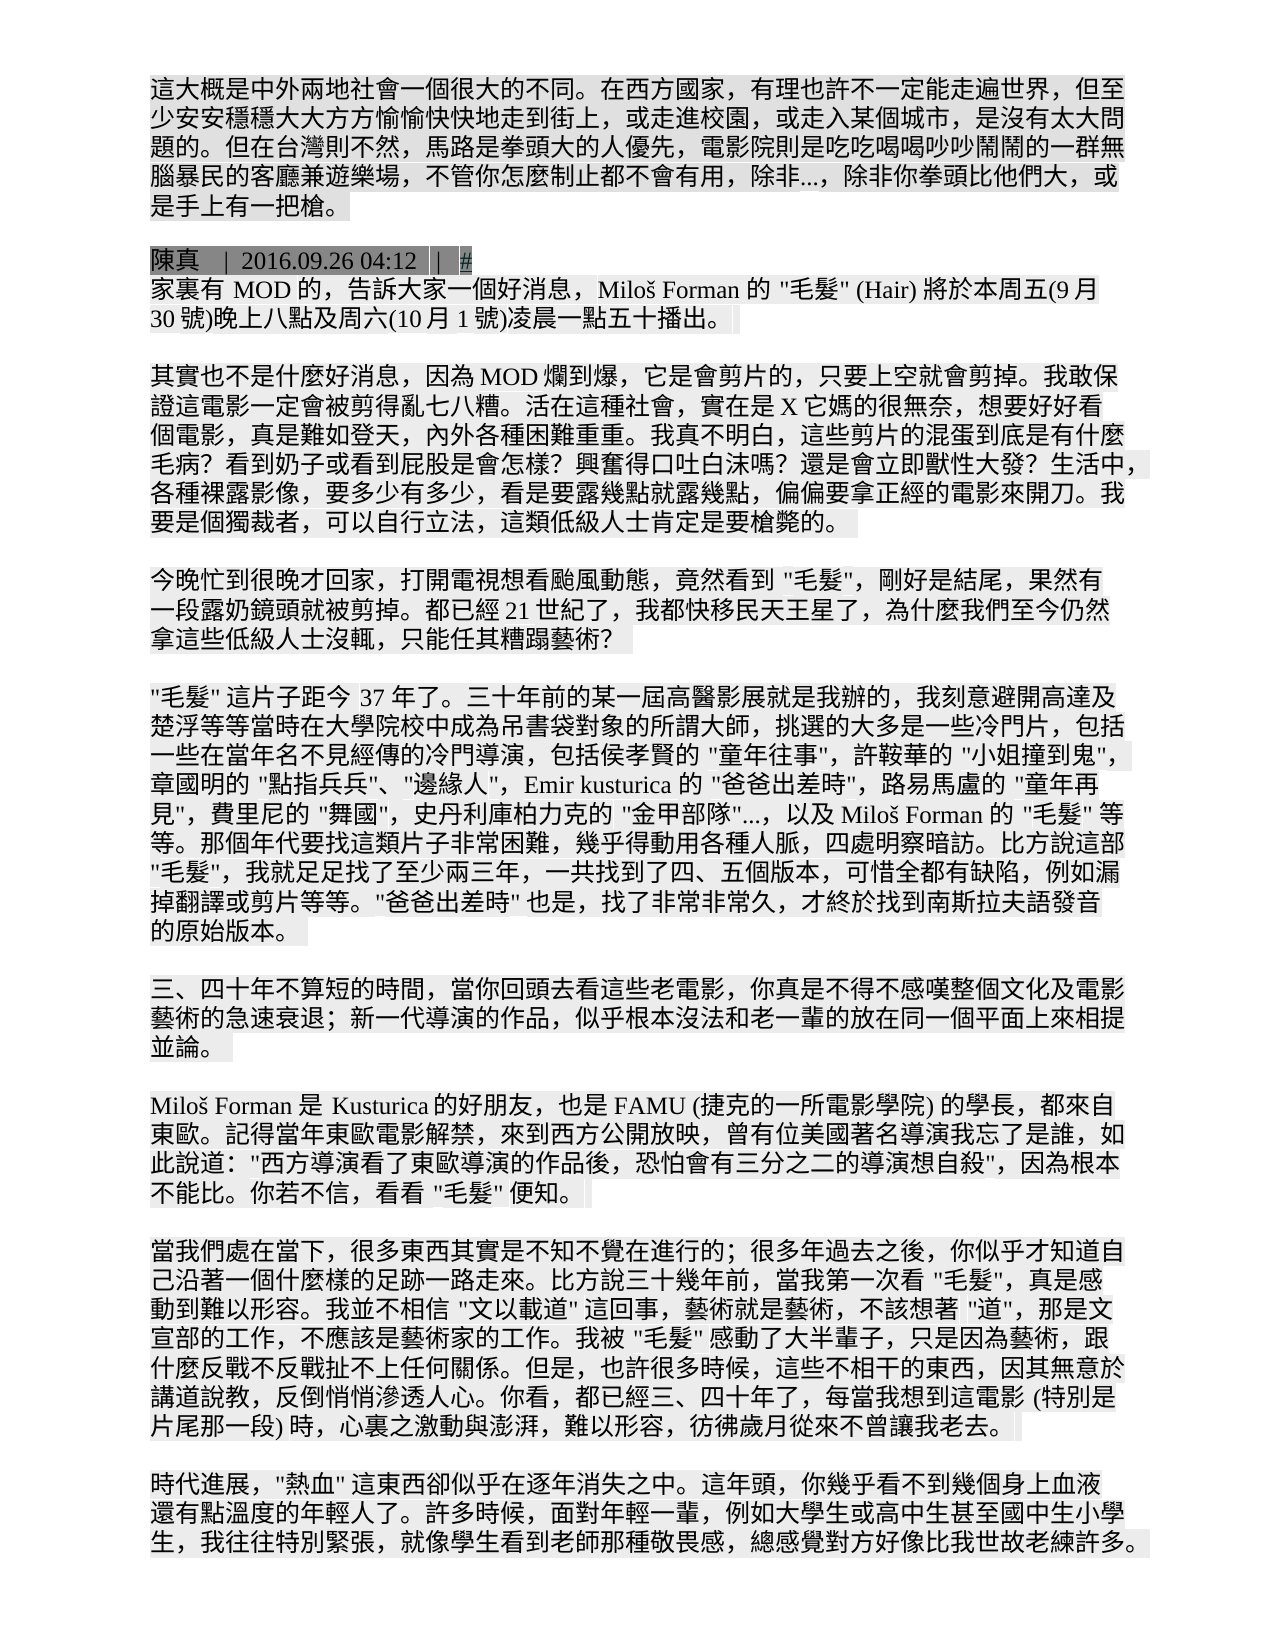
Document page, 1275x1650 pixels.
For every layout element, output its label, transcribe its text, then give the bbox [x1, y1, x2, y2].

text 家裏有 MOD 的，告訴大家一個好消息，Miloš Forman 的 "毛髮" (Hair) 將於本周五(9月30號)晚上八點及周六(10月1號)凌晨一點五十播出。 其實也不是什麼好消息，因為MOD爛到爆，它是會剪片的，只要上空就會剪掉。我敢保證這電影一定會被剪得亂七八糟。活在這種社會，實在是X它媽的很無奈，想要好好看個電影，真是難如登天，內外各種困難重重。我真不明白，這些剪片的混蛋到底是有什麼毛病？看到奶子或看到屁股是會怎樣？興奮得口吐白沫嗎？還是會立即獸性大發？生活中，各種裸露影像，要多少有多少，看是要露幾點就露幾點，偏偏要拿正經的電影來開刀。我要是個獨裁者，可以自行立法，這類低級人士肯定是要槍斃的。 今晚忙到很晚才回家，打開電視想看颱風動態，竟然看到 "毛髮"，剛好是結尾，果然有一段露奶鏡頭就被剪掉。都已經21世紀了，我都快移民天王星了，為什麼我們至今仍然拿這些低級人士沒輒，只能任其糟蹋藝術？ "毛髮" 這片子距今 37 年了。三十年前的某一屆高醫影展就是我辦的，我刻意避開高達及楚浮等等當時在大學院校中成為吊書袋對象的所謂大師，挑選的大多是一些冷門片，包括一些在當年名不見經傳的冷門導演，包括侯孝賢的 "童年往事"，許鞍華的 "小姐撞到鬼"，章國明的 "點指兵兵"、"邊緣人"，Emir kusturica 的 "爸爸出差時"，路易馬盧的 "童年再見"，費里尼的 "舞國"，史丹利庫柏力克的 "金甲部隊"...，以及Miloš Forman 的 "毛髮" 等等。那個年代要找這類片子非常困難，幾乎得動用各種人脈，四處明察暗訪。比方說這部 "毛髮"，我就足足找了至少兩三年，一共找到了四、五個版本，可惜全都有缺陷，例如漏掉翻譯或剪片等等。"爸爸出差時" 也是，找了非常非常久，才終於找到南斯拉夫語發音的原始版本。 三、四十年不算短的時間，當你回頭去看這些老電影，你真是不得不感嘆整個文化及電影藝術的急速衰退；新一代導演的作品，似乎根本沒法和老一輩的放在同一個平面上來相提並論。 Miloš Forman 是 Kusturica的好朋友，也是FAMU (捷克的一所電影學院) 的學長，都來自東歐。記得當年東歐電影解禁，來到西方公開放映，曾有位美國著名導演我忘了是誰，如此說道："西方導演看了東歐導演的作品後，恐怕會有三分之二的導演想自殺"，因為根本不能比。你若不信，看看 "毛髮" 便知。 當我們處在當下，很多東西其實是不知不覺在進行的；很多年過去之後，你似乎才知道自己沿著一個什麼樣的足跡一路走來。比方說三十幾年前，當我第一次看 "毛髮"，真是感動到難以形容。我並不相信 "文以載道" 這回事，藝術就是藝術，不該想著 "道"，那是文宣部的工作，不應該是藝術家的工作。我被 "毛髮" 感動了大半輩子，只是因為藝術，跟什麼反戰不反戰扯不上任何關係。但是，也許很多時候，這些不相干的東西，因其無意於講道說教，反倒悄悄滲透人心。你看，都已經三、四十年了，每當我想到這電影 (特別是片尾那一段) 時，心裏之激動與澎湃，難以形容，彷彿歲月從來不曾讓我老去。 時代進展，"熱血" 這東西卻似乎在逐年消失之中。這年頭，你幾乎看不到幾個身上血液還有點溫度的年輕人了。許多時候，面對年輕一輩，例如大學生或高中生甚至國中生小學生，我往往特別緊張，就像學生看到老師那種敬畏感，總感覺對方好像比我世故老練許多。這意味著，他們似乎比較冷，也許很多激情，但沒有溫度，沒有熱情，沒有夢，沒有真真實實打心底在乎的東西，好像惟有透過主流媒體的操弄與炒作，才會沸騰；一旦操弄結束，便又彷彿什麼事也不曾發生過。我常納悶，究竟是要千萬人多少的鮮血，多少醜陋的謊言和血腥，才足以點燃你打心底產生的一把熊熊烈火？但是，只要主流媒體或什麼社群網站一炒作，一起鬨，即便一些雞毛蒜皮事都能讓他們立即蠢血沸騰。 去看看 "毛髮" 吧，看看那是不是一個早已消失的時代。我並非要美化過去，而只是說冷熱，說一個人之所以為人理應有的那麼一點熱。究竟是要多少無辜者的鮮血，才燃得起一顆心？究竟是要多少醜陋惡行，才激得起你的憤怒？ [150, 275, 1125, 1558]
text 誰是李燕？他媽的怎麼這麼囂張？ https://goo.gl/vWuycm 怎麼會有這樣一個大學系所，竟然會針對一個所謂 "不實指控"，以學術包裝，以輔導與教學為名，弄出這樣一個當面羞辱當事人的所謂 "討論會"？他媽的天底下有這種他媽的不學有術的學術討論會？這其實就是假公濟私，利用自己的權力所發動的一場為自己漂白的政治動員與鬥爭。 https://goo.gl/Sdfn97 我們一般人當然不可能知道當事人的男友對於夏林清老師之指控是否屬實，但即便是不實指控，夏老師憑什麼以自身權力、以學術為包裝，以輔導與教學為名，動員群眾來鬥爭對方？這種行為真是太離譜齷齪，很難想像。 我不相信夏女士以及參加所謂討論會的那兩百個師生真的天真單純到絲毫看不出此舉之荒唐與卑劣。也許她及他們並非真的看不出來，而是當自己所屬一方居於權力上風時，對付異己或少數一方的嘴臉往往就很難看。 人難免犯錯，但有些錯似乎是超越尺度、跨越了紅線的。 台灣社會基本上就是個弱肉強食的叢林，從來都不是講道理，而是比聲勢比權勢，拳頭大的就是真理；不管誰佔了多數，擁有了某種權力，你期待他講理或善待異己，那幾乎是不可能的事。人們從來都不是屈服於一個 "理" 字底下，而是屈服於勢力、權力、暴力。比方說現在輿論一面倒，這時候，你同樣也來弄個學術討論會，邀請這兩百個師生再來囂張一回讓大家看看，你想，他們還會如此囂張嗎？當然不會。但這不是因為他們認識了真理，了解了是非對錯，而是因為他們知道風頭對他們不利。 這意味著，類似的事件往後不管發生多少次，事實上叢林社會的本質都不會有任何改變，因為我們從中學習到的是拳頭，是權力與勢力，而不是是非對錯；我們學到，若想討回公道，你得像找黑道那樣揪眾，揪出一種勢面來，要不就是來陰的，比方說搞抹黑之類。 生活中，我也常遇到各種小小的不公不義與刁難或惡劣對待，我發現，講道理根本不會有用，直接來硬的往往比較有效，要不然就只能忍氣吞聲吃啞巴虧。住在台灣，許多時候，我還蠻想念 Michael Corleone(教父)，似乎只有靠拳頭才能維持一種應有的基本尊嚴。不信，你平常開車出門就能明白，明白什麼叫做 "拳頭就是真理"。 這大概是中外兩地社會一個很大的不同。在西方國家，有理也許不一定能走遍世界，但至少安安穩穩大大方方愉愉快快地走到街上，或走進校園，或走入某個城市，是沒有太大問題的。但在台灣則不然，馬路是拳頭大的人優先，電影院則是吃吃喝喝吵吵鬧鬧的一群無腦暴民的客廳兼遊樂場，不管你怎麼制止都不會有用，除非...，除非你拳頭比他們大，或是手上有一把槍。 [150, 75, 1125, 221]
text 陳真 | 2016.09.26 04:12 | # [150, 246, 1125, 275]
